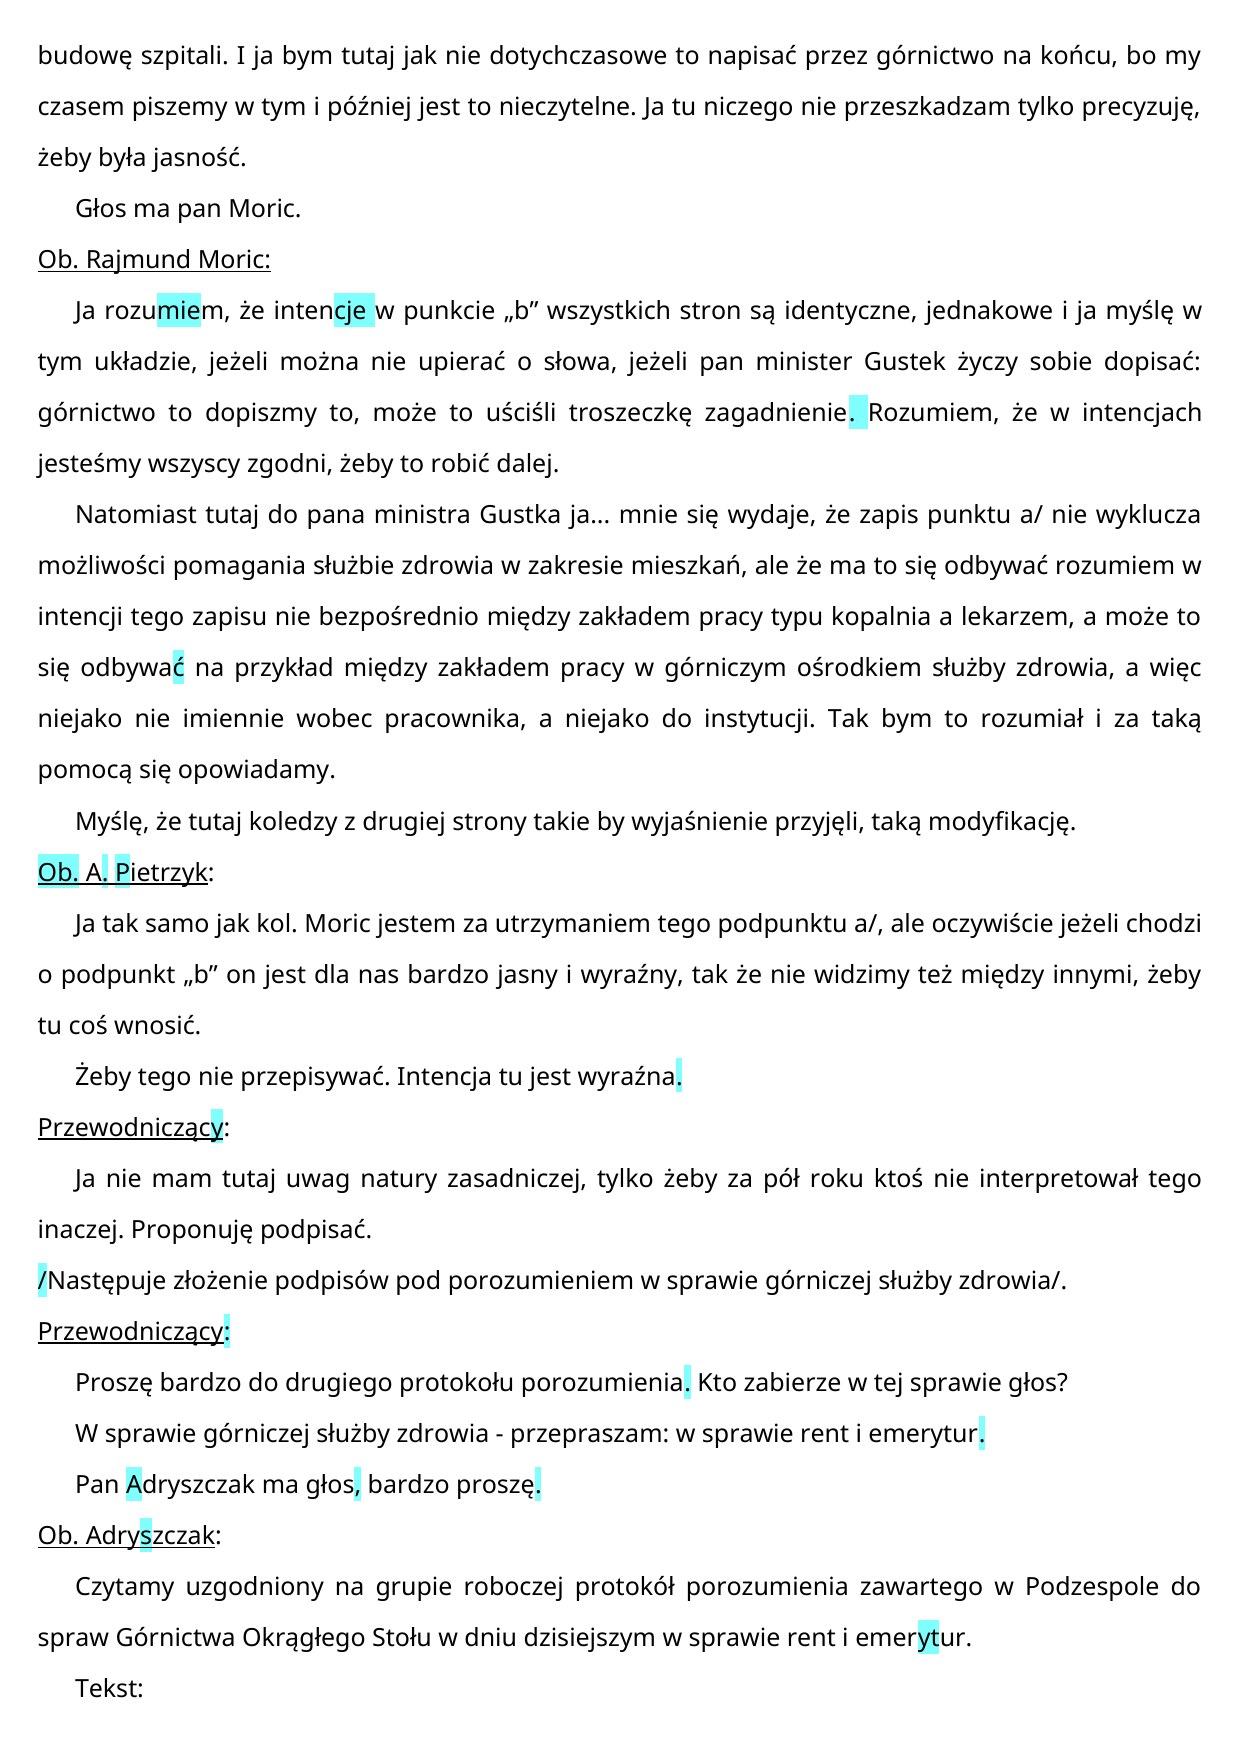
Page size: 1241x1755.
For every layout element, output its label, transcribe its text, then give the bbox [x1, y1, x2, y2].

text Ja tak samo jak kol. Moric jestem za utrzymaniem tego podpunktu a/, ale oczywiście jeżeli chodzi o podpunkt „b” on jest dla nas bardzo jasny i wyraźny, tak że nie widzimy też między innymi, żeby tu coś wnosić. [37, 905, 1203, 1041]
text Tekst: [37, 1671, 1203, 1705]
text Przewodniczący: [37, 1109, 1203, 1143]
text Przewodniczący: [37, 1313, 1203, 1348]
text Ja rozumiem, że intencje w punkcie „b” wszystkich stron są identyczne, jednakowe i ja myślę w tym układzie, jeżeli można nie upierać o słowa, jeżeli pan minister Gustek życzy sobie dopisać: górnictwo to dopiszmy to, może to uściśli troszeczkę zagadnienie. Rozumiem, że w intencjach jesteśmy wszyscy zgodni, żeby to robić dalej. [37, 293, 1203, 480]
text Ob. Adryszczak: [37, 1518, 1203, 1552]
text Pan Adryszczak ma głos, bardzo proszę. [37, 1467, 1203, 1501]
text Głos ma pan Moric. [37, 191, 1203, 225]
text W sprawie górniczej służby zdrowia - przepraszam: w sprawie rent i emerytur. [37, 1416, 1203, 1450]
text /Następuje złożenie podpisów pod porozumieniem w sprawie górniczej służby zdrowia/. [37, 1262, 1203, 1297]
text Ob. Rajmund Moric: [37, 242, 1203, 276]
text Ob. A. Pietrzyk: [37, 854, 1203, 888]
text Czytamy uzgodniony na grupie roboczej protokół porozumienia zawartego w Podzespole do spraw Górnictwa Okrągłego Stołu w dniu dzisiejszym w sprawie rent i emerytur. [37, 1569, 1203, 1654]
text Proszę bardzo do drugiego protokołu porozumienia. Kto zabierze w tej sprawie głos? [37, 1364, 1203, 1399]
text budowę szpitali. I ja bym tutaj jak nie dotychczasowe to napisać przez górnictwo na końcu, bo my czasem piszemy w tym i później jest to nieczytelne. Ja tu niczego nie przeszkadzam tylko precyzuję, żeby była jasność. [37, 37, 1203, 174]
text Myślę, że tutaj koledzy z drugiej strony takie by wyjaśnienie przyjęli, taką modyfikację. [37, 803, 1203, 837]
text Natomiast tutaj do pana ministra Gustka ja... mnie się wydaje, że zapis punktu a/ nie wyklucza możliwości pomagania służbie zdrowia w zakresie mieszkań, ale że ma to się odbywać rozumiem w intencji tego zapisu nie bezpośrednio między zakładem pracy typu kopalnia a lekarzem, a może to się odbywać na przykład między zakładem pracy w górniczym ośrodkiem służby zdrowia, a więc niejako nie imiennie wobec pracownika, a niejako do instytucji. Tak bym to rozumiał i za taką pomocą się opowiadamy. [37, 497, 1203, 786]
text Żeby tego nie przepisywać. Intencja tu jest wyraźna. [37, 1058, 1203, 1092]
text Ja nie mam tutaj uwag natury zasadniczej, tylko żeby za pół roku ktoś nie interpretował tego inaczej. Proponuję podpisać. [37, 1160, 1203, 1246]
